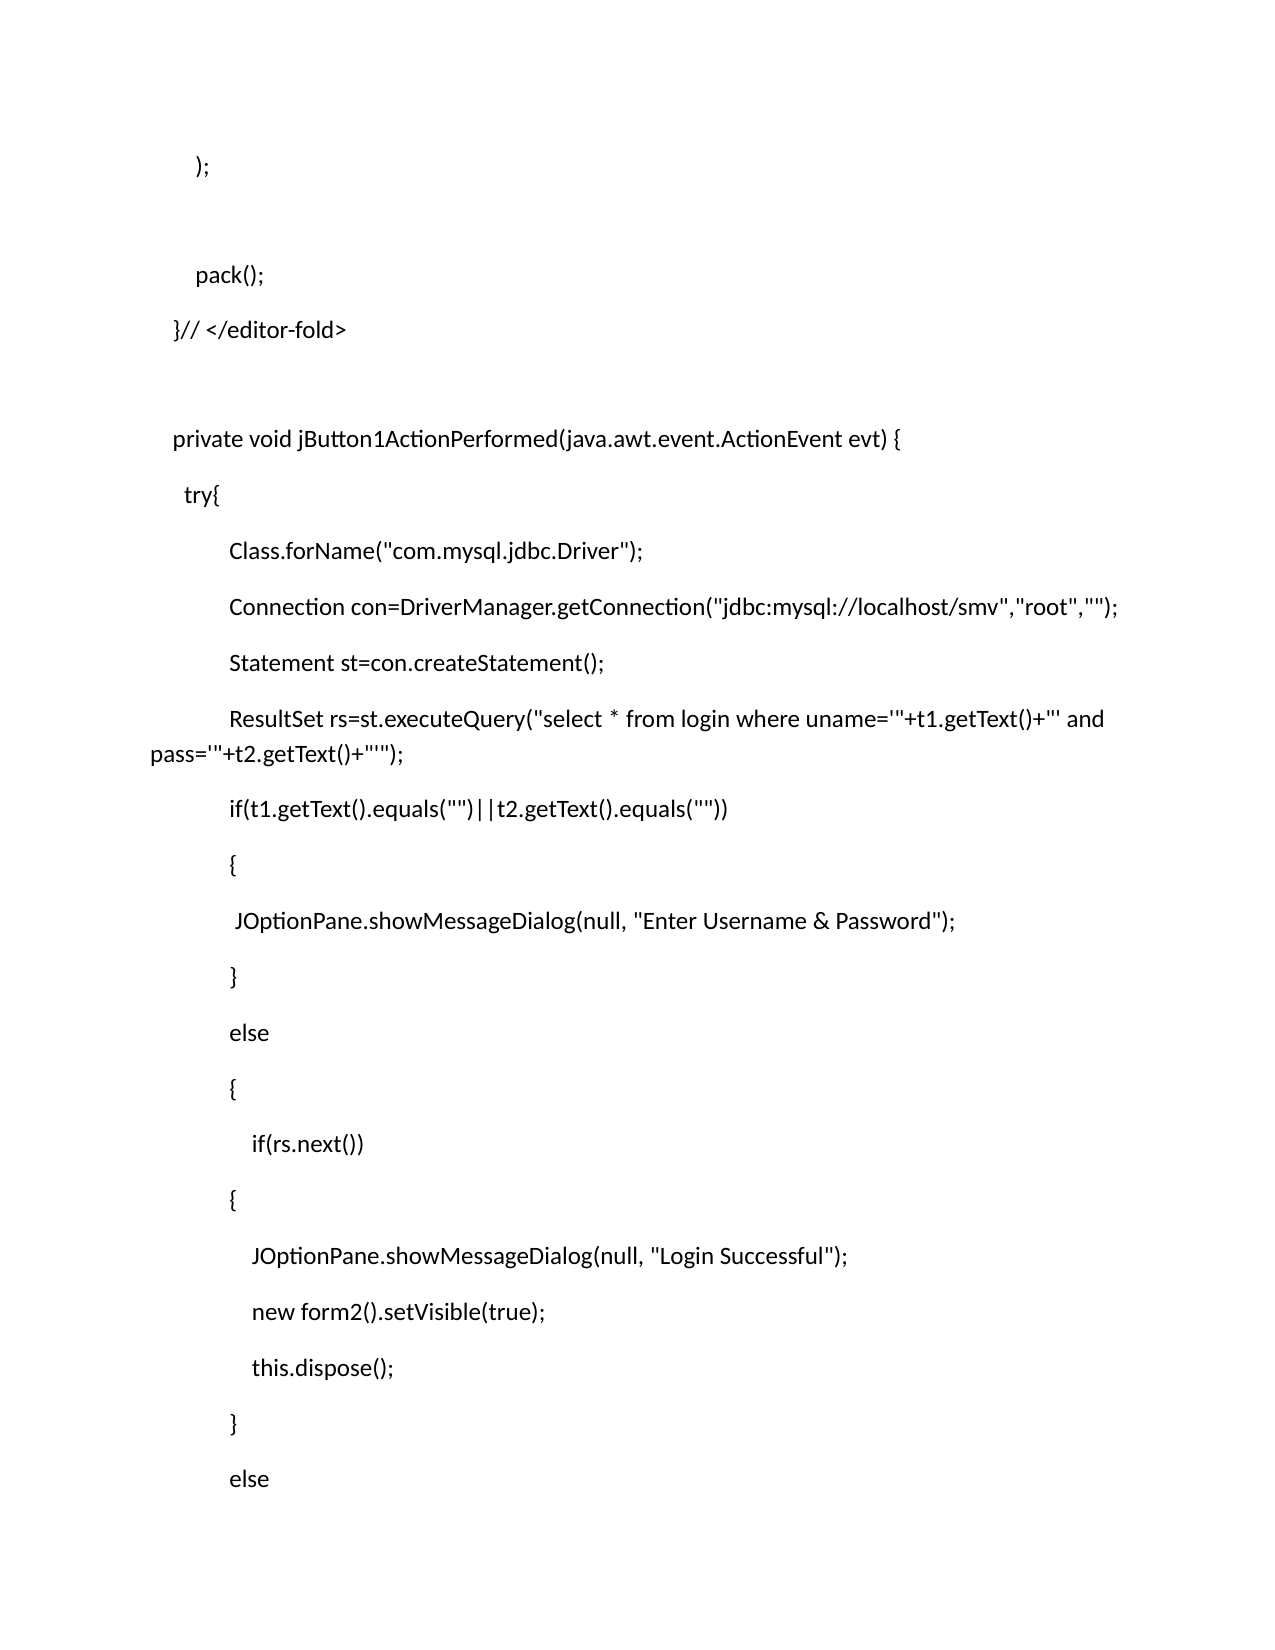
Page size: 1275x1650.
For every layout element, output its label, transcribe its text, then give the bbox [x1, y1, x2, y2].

text { [150, 849, 1125, 880]
text ); [150, 150, 1125, 181]
text } [150, 1408, 1125, 1438]
text else [150, 1017, 1125, 1047]
text ResultSet rs=st.executeQuery("select * from login where uname='"+t1.getText()+"' and pass='"+t2.getText()+"'"); [150, 703, 1125, 768]
text }// </editor-fold> [150, 315, 1125, 345]
text Connection con=DriverManager.getConnection("jdbc:mysql://localhost/smv","root",""); [150, 591, 1125, 622]
text Class.forName("com.mysql.jdbc.Driver"); [150, 535, 1125, 566]
text { [150, 1073, 1125, 1103]
text { [150, 1184, 1125, 1215]
text JOptionPane.showMessageDialog(null, "Login Successful"); [150, 1240, 1125, 1271]
text this.dispose(); [150, 1352, 1125, 1382]
text JOptionPane.showMessageDialog(null, "Enter Username & Password"); [150, 905, 1125, 936]
text pack(); [150, 259, 1125, 289]
text new form2().setVisible(true); [150, 1296, 1125, 1327]
text Statement st=con.createStatement(); [150, 647, 1125, 677]
text if(t1.getText().equals("")||t2.getText().equals("")) [150, 793, 1125, 824]
text if(rs.next()) [150, 1128, 1125, 1159]
text else [150, 1463, 1125, 1494]
text } [150, 961, 1125, 992]
text try{ [150, 479, 1125, 510]
text private void jButton1ActionPerformed(java.awt.event.ActionEvent evt) { [150, 423, 1125, 454]
